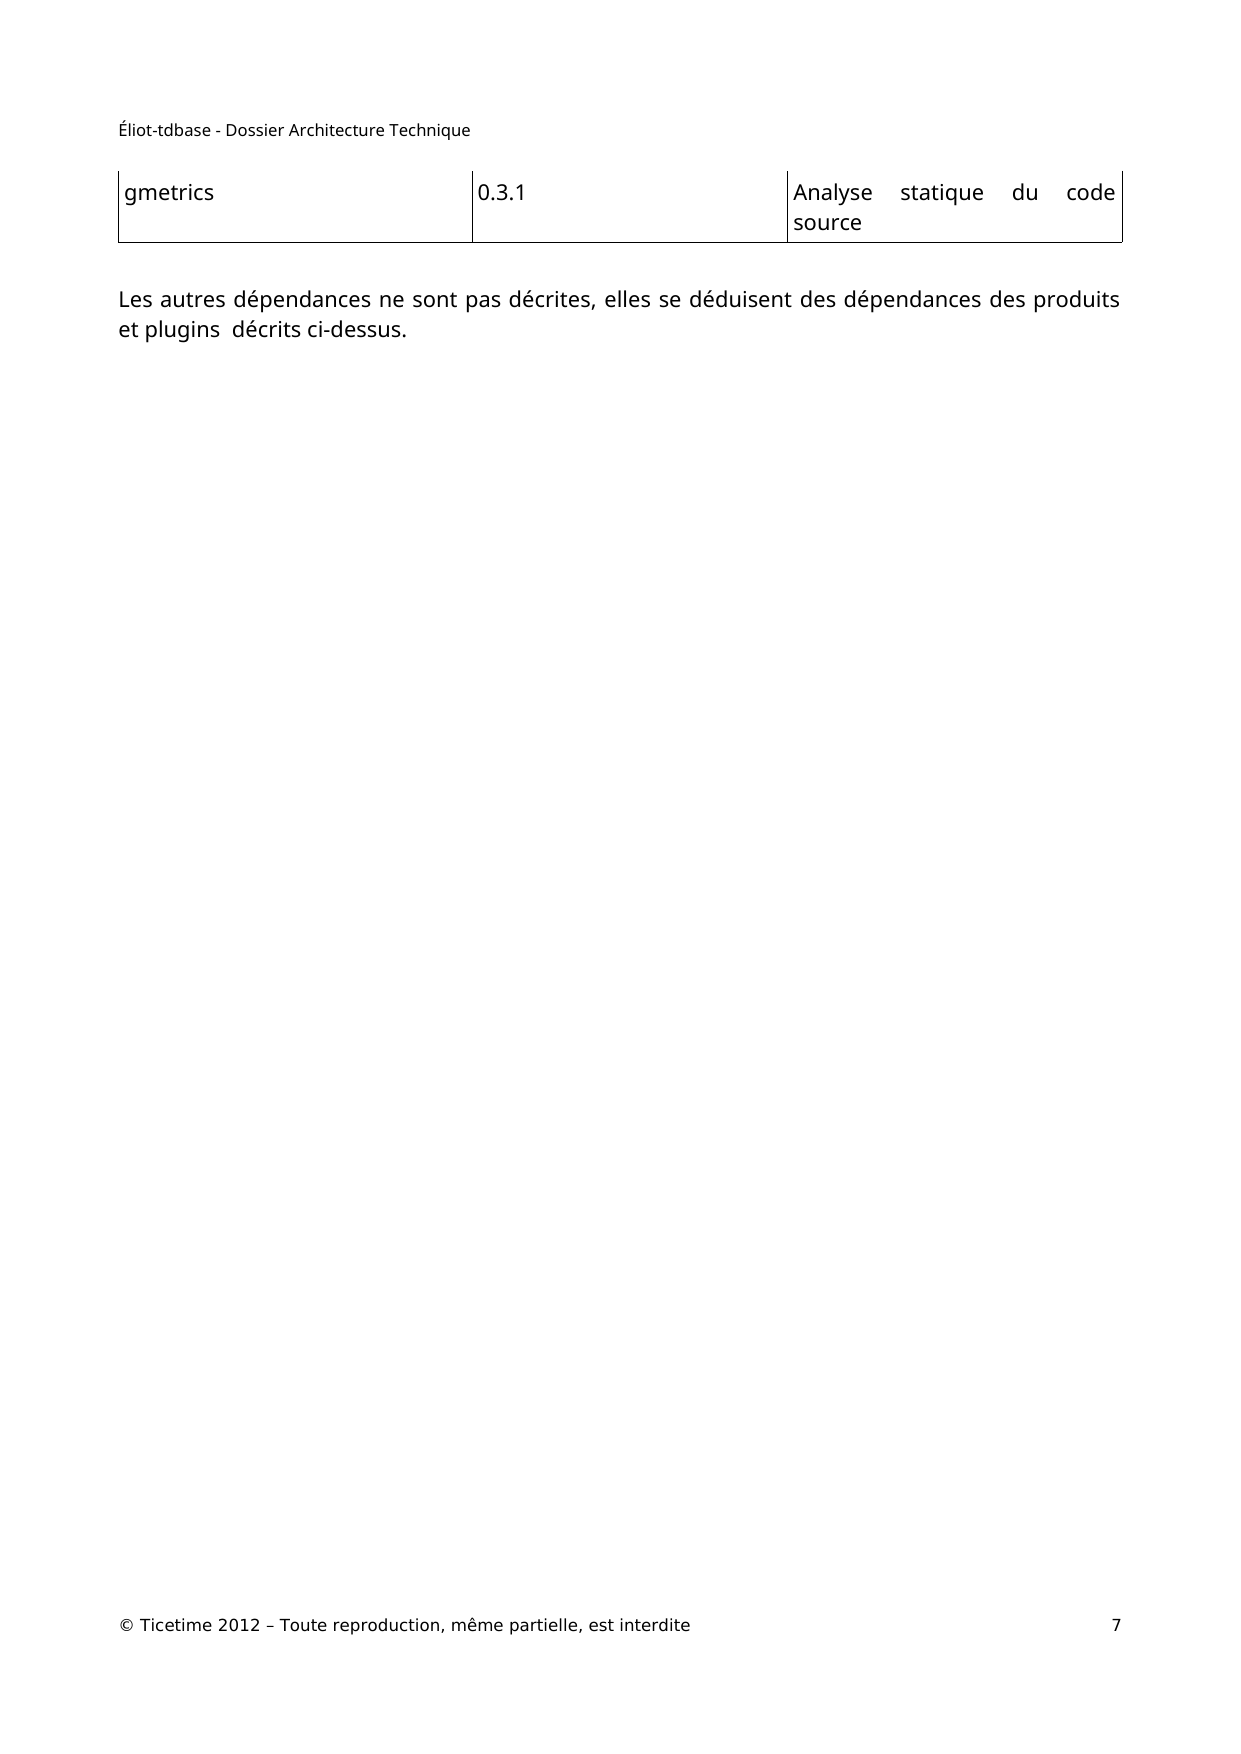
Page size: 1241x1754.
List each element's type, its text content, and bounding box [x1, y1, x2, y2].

text Les autres dépendances ne sont pas décrites, elles se déduisent des dépendances des produits et plugins décrits ci-dessus. [118, 284, 1122, 344]
table_cell 0.3.1 [473, 171, 787, 242]
table_cell Analyse statique du code source [788, 171, 1122, 242]
table_cell gmetrics [119, 171, 472, 242]
